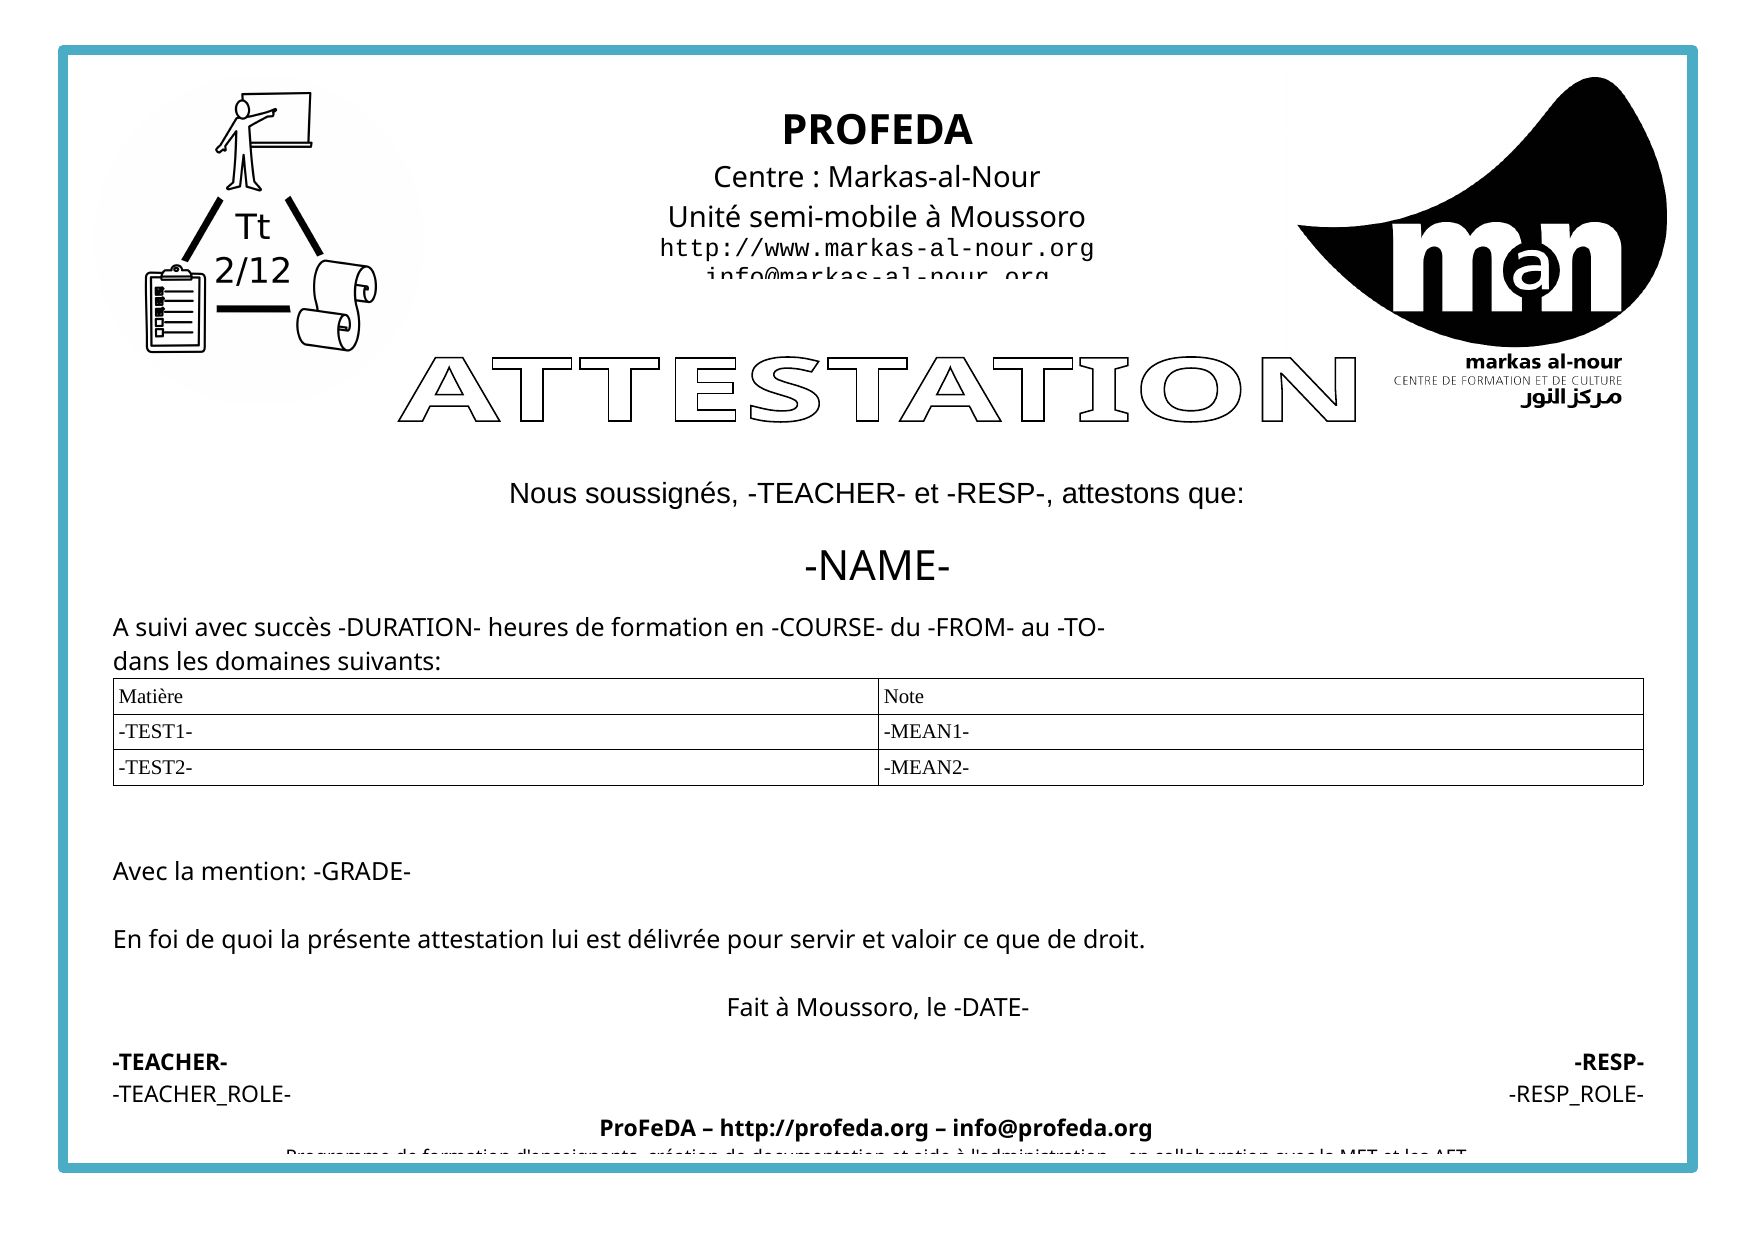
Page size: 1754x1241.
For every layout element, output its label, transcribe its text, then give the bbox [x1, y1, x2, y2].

table_header Note [879, 679, 1643, 714]
table_cell -TEST1- [114, 715, 878, 749]
text Avec la mention: -GRADE- [113, 853, 1643, 887]
text -TEACHER- -RESP- [112, 1046, 1644, 1078]
text Centre : Markas-al-Nour [571, 156, 1182, 196]
text En foi de quoi la présente attestation lui est délivrée pour servir et valoir ce que de droit. [113, 921, 1643, 955]
text PROFEDA [571, 100, 1182, 156]
text Unité semi-mobile à Moussoro [571, 196, 1182, 236]
text dans les domaines suivants: [113, 644, 1643, 678]
text Programme de formation d'enseignants, création de documentation et aide à l'administration – en collaboration avec la MET et les AET [92, 1144, 1661, 1154]
text A suivi avec succès -DURATION- heures de formation en -COURSE- du -FROM- au -TO- [113, 610, 1643, 644]
table_cell -TEST2- [114, 750, 878, 785]
text -NAME- [401, 536, 1354, 591]
text http://www.markas-al-nour.org [571, 236, 1182, 264]
table_cell -MEAN1- [879, 715, 1643, 749]
table_cell -MEAN2- [879, 750, 1643, 785]
table_header Matière [114, 679, 878, 714]
text ProFeDA – http://profeda.org – info@profeda.org [92, 1112, 1661, 1144]
picture [1283, 70, 1679, 418]
text info@markas-al-nour.org [571, 264, 1182, 279]
text Fait à Moussoro, le -DATE- [113, 989, 1643, 1023]
text Nous soussignés, -TEACHER- et -RESP-, attestons que: [114, 476, 1639, 509]
text -TEACHER_ROLE- -RESP_ROLE- [112, 1078, 1644, 1101]
picture [1283, 378, 1322, 418]
picture [94, 75, 424, 405]
